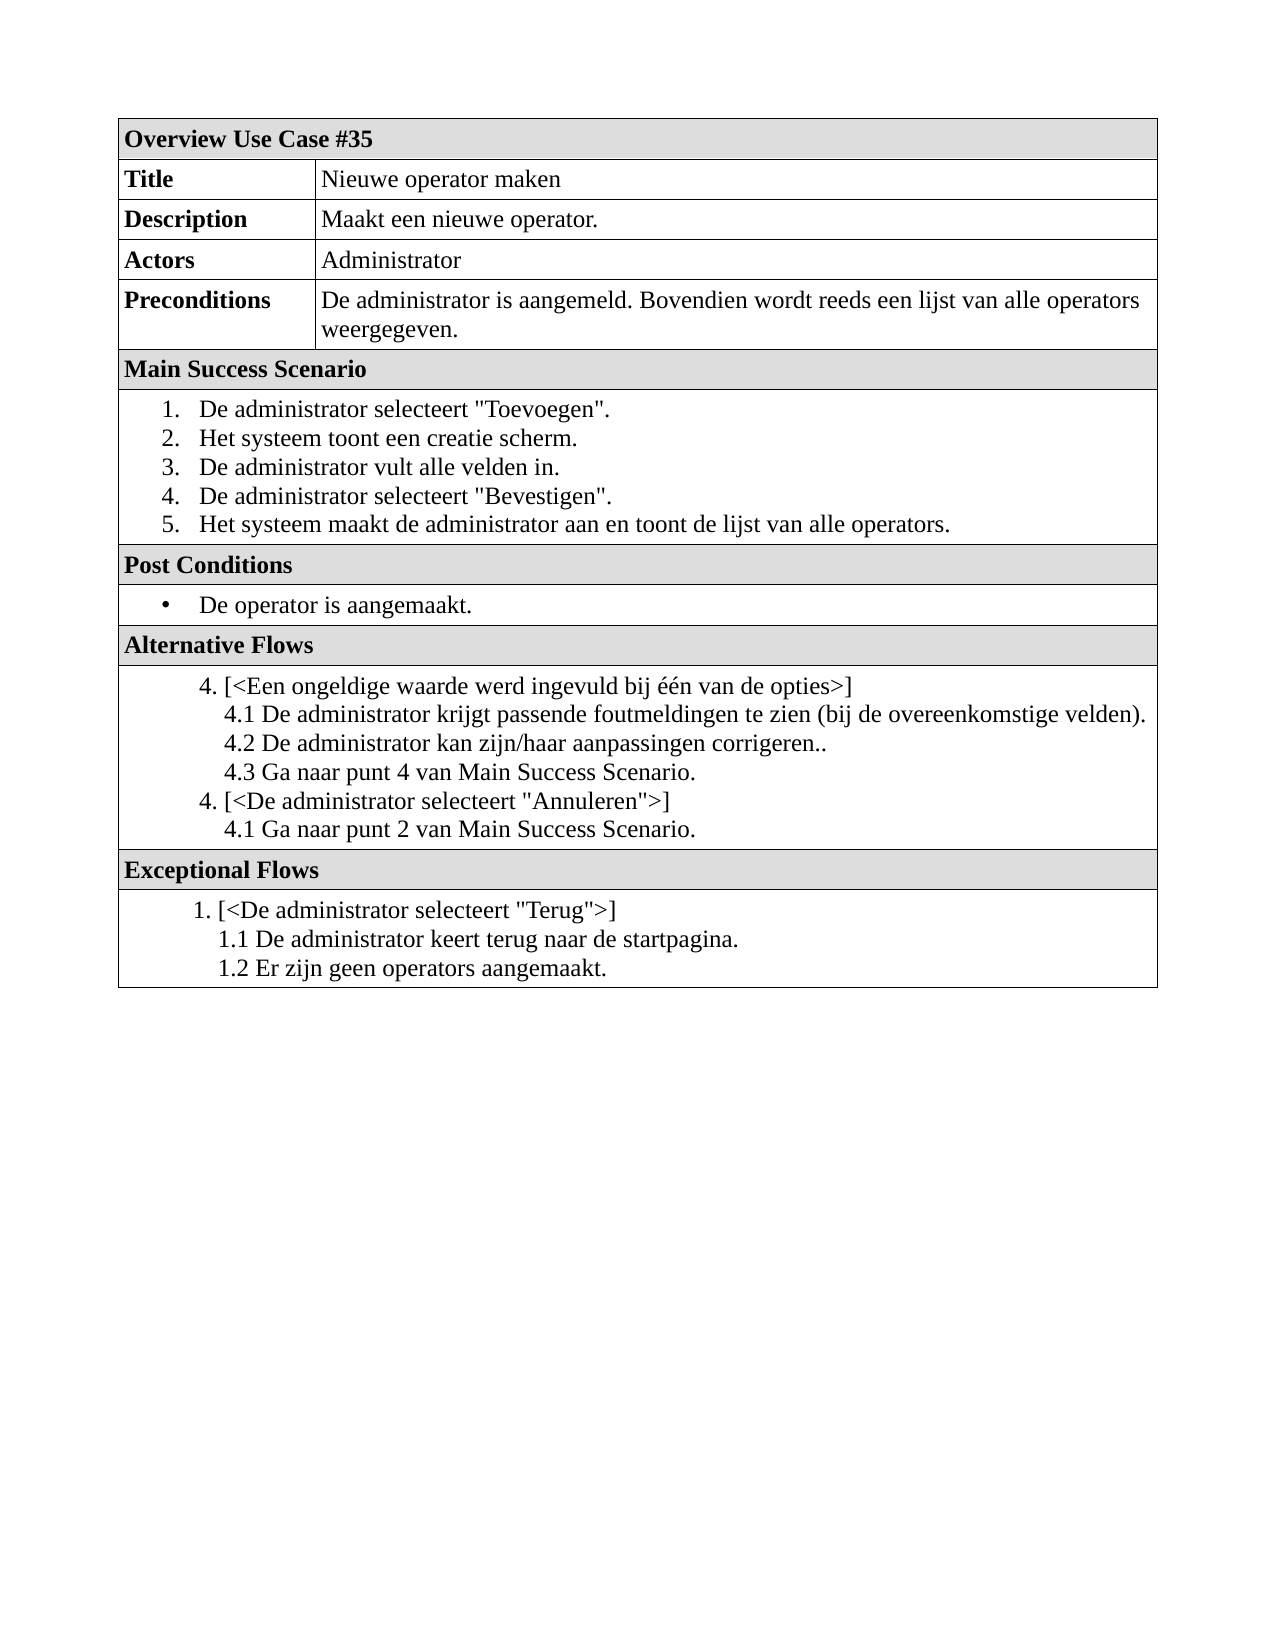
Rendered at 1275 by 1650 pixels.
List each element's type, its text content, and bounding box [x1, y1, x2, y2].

table_cell Actors [119, 240, 315, 279]
table_cell De operator is aangemaakt. [119, 585, 1157, 625]
table_cell Title [119, 160, 315, 199]
table_cell Maakt een nieuwe operator. [316, 200, 1157, 239]
table_cell De administrator is aangemeld. Bovendien wordt reeds een lijst van alle operators weergegeven. [316, 280, 1157, 348]
table_cell De administrator selecteert "Toevoegen". Het systeem toont een creatie scherm. De administrator vult alle velden in. De administrator selecteert "Bevestigen". Het systeem maakt de administrator aan en toont de lijst van alle operators. [119, 390, 1157, 544]
table_cell Description [119, 200, 315, 239]
table_header Overview Use Case #35 [119, 119, 1157, 158]
table_cell Preconditions [119, 280, 315, 348]
table_cell Administrator [316, 240, 1157, 279]
table_cell Alternative Flows [119, 626, 1157, 665]
table_cell Post Conditions [119, 545, 1157, 584]
table_cell Exceptional Flows [119, 850, 1157, 889]
table_cell Main Success Scenario [119, 350, 1157, 389]
table_cell 4. [<Een ongeldige waarde werd ingevuld bij één van de opties>] 4.1 De administrator krijgt passende foutmeldingen te zien (bij de overeenkomstige velden). 4.2 De administrator kan zijn/haar aanpassingen corrigeren.. 4.3 Ga naar punt 4 van Main Success Scenario. 4. [<De administrator selecteert "Annuleren">] 4.1 Ga naar punt 2 van Main Success Scenario. [119, 666, 1157, 849]
table_cell Nieuwe operator maken [316, 160, 1157, 199]
table_cell 1. [<De administrator selecteert "Terug">] 1.1 De administrator keert terug naar de startpagina. 1.2 Er zijn geen operators aangemaakt. [119, 890, 1157, 987]
